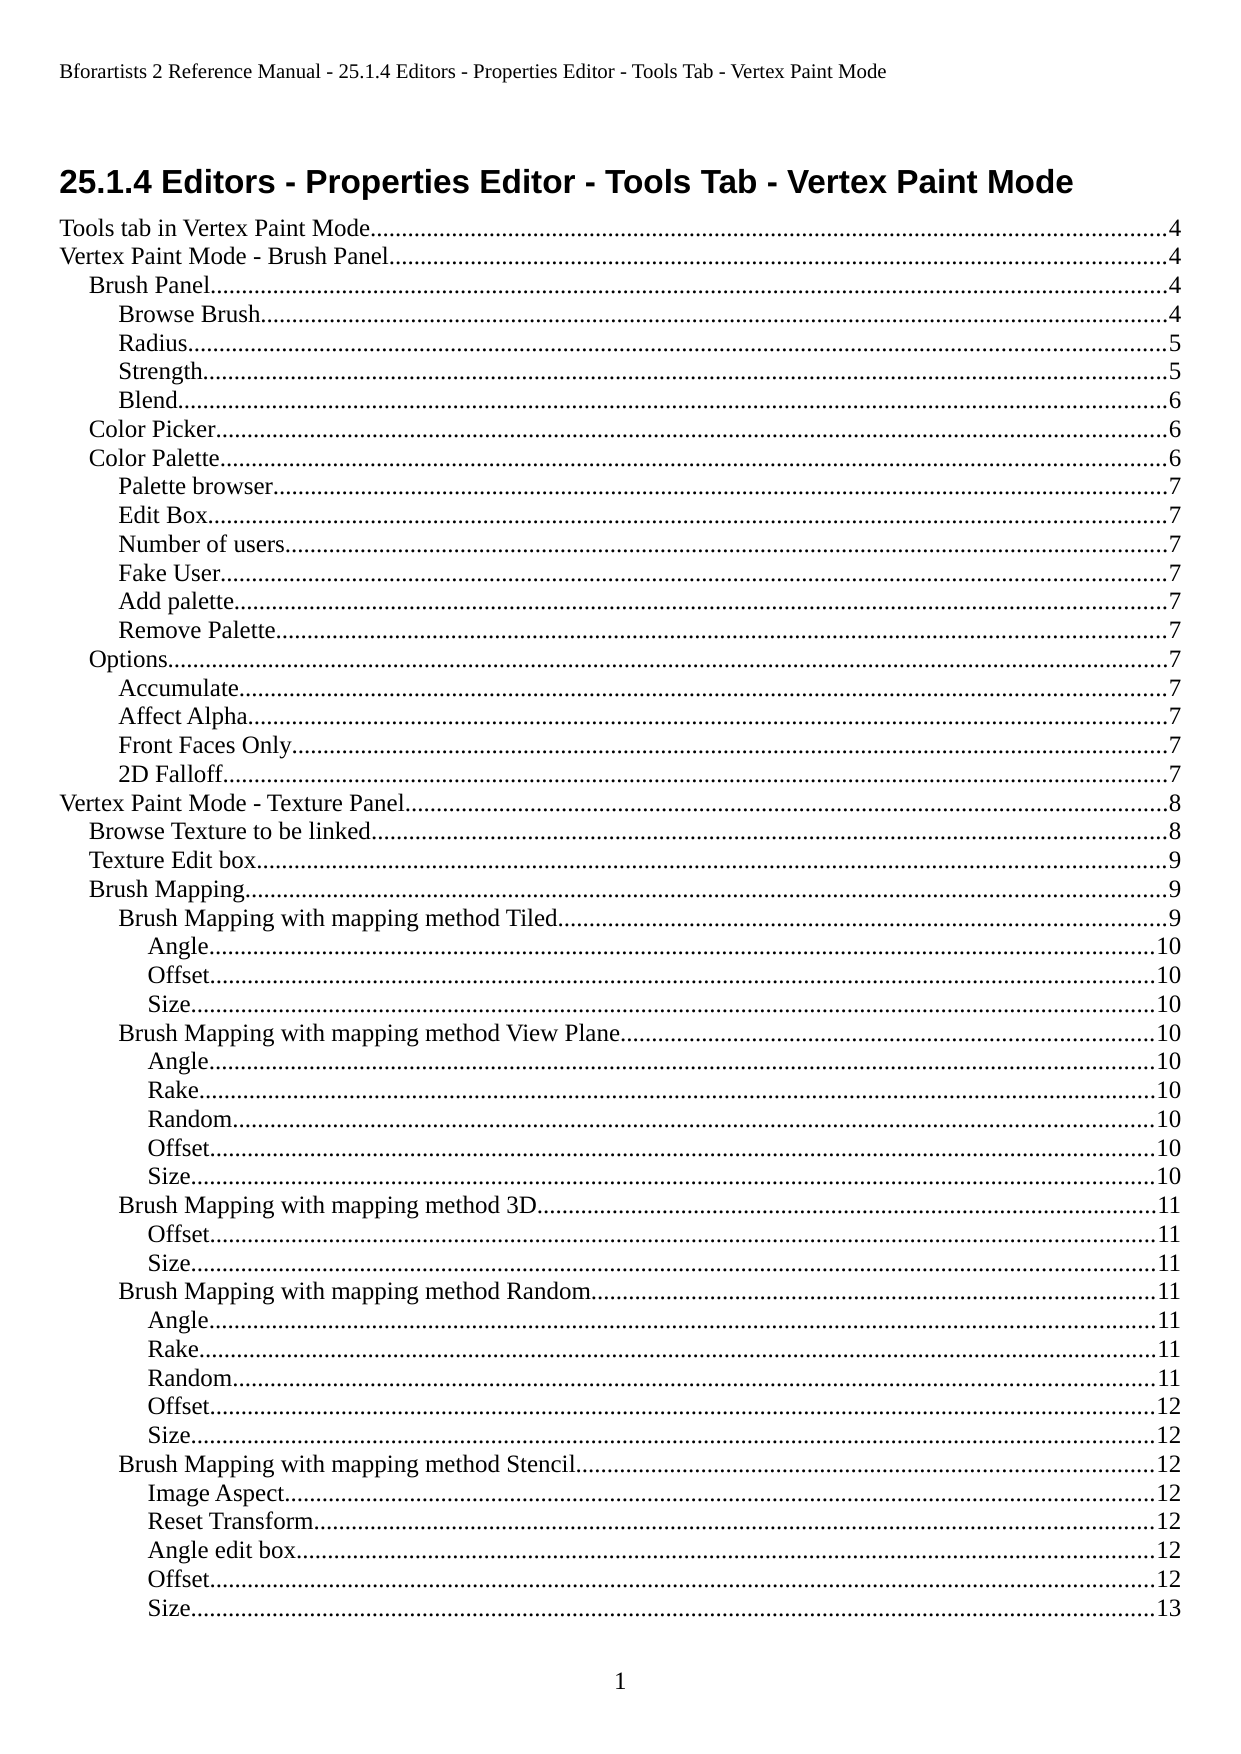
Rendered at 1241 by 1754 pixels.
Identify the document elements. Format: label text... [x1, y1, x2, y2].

text Blend 6 [118, 385, 1181, 414]
text 2D Falloff 7 [118, 759, 1181, 788]
text Reset Transform 12 [147, 1506, 1181, 1535]
text Size 12 [147, 1420, 1181, 1449]
text Number of users 7 [118, 529, 1181, 558]
text Remove Palette 7 [118, 615, 1181, 644]
text Add palette 7 [118, 586, 1181, 615]
text Tools tab in Vertex Paint Mode 4 [59, 213, 1181, 241]
text Radius 5 [118, 328, 1181, 356]
text Brush Mapping 9 [88, 874, 1181, 903]
text Edit Box 7 [118, 500, 1181, 529]
text Brush Mapping with mapping method Tiled 9 [118, 903, 1181, 931]
text Palette browser 7 [118, 471, 1181, 500]
text Vertex Paint Mode - Brush Panel 4 [59, 241, 1181, 270]
text Random 11 [147, 1363, 1181, 1391]
text Size 13 [147, 1593, 1181, 1621]
text Options 7 [88, 644, 1181, 673]
subtitle 25.1.4 Editors - Properties Editor - Tools Tab - Vertex Paint Mode [59, 162, 1181, 200]
text Angle 10 [147, 931, 1181, 960]
text Brush Mapping with mapping method View Plane 10 [118, 1018, 1181, 1046]
text Accumulate 7 [118, 673, 1181, 701]
text Brush Mapping with mapping method Stencil 12 [118, 1449, 1181, 1478]
text Image Aspect 12 [147, 1478, 1181, 1506]
text Front Faces Only 7 [118, 730, 1181, 759]
text Brush Mapping with mapping method Random 11 [118, 1276, 1181, 1305]
text Brush Panel 4 [88, 270, 1181, 299]
text Color Picker 6 [88, 414, 1181, 443]
text Size 11 [147, 1248, 1181, 1276]
text Texture Edit box 9 [88, 845, 1181, 874]
text Size 10 [147, 989, 1181, 1018]
text Fake User 7 [118, 558, 1181, 586]
text Offset 10 [147, 1133, 1181, 1161]
text Offset 12 [147, 1391, 1181, 1420]
text Random 10 [147, 1104, 1181, 1133]
text Color Palette 6 [88, 443, 1181, 471]
text Size 10 [147, 1161, 1181, 1190]
text Offset 12 [147, 1564, 1181, 1593]
text Angle 10 [147, 1046, 1181, 1075]
text Vertex Paint Mode - Texture Panel 8 [59, 788, 1181, 816]
text Browse Brush 4 [118, 299, 1181, 328]
text Angle edit box 12 [147, 1535, 1181, 1564]
text Browse Texture to be linked 8 [88, 816, 1181, 845]
text Offset 11 [147, 1219, 1181, 1248]
text Strength 5 [118, 356, 1181, 385]
text Rake 11 [147, 1334, 1181, 1363]
text Offset 10 [147, 960, 1181, 989]
text Affect Alpha 7 [118, 701, 1181, 730]
text Angle 11 [147, 1305, 1181, 1334]
text Rake 10 [147, 1075, 1181, 1104]
text Brush Mapping with mapping method 3D 11 [118, 1190, 1181, 1219]
